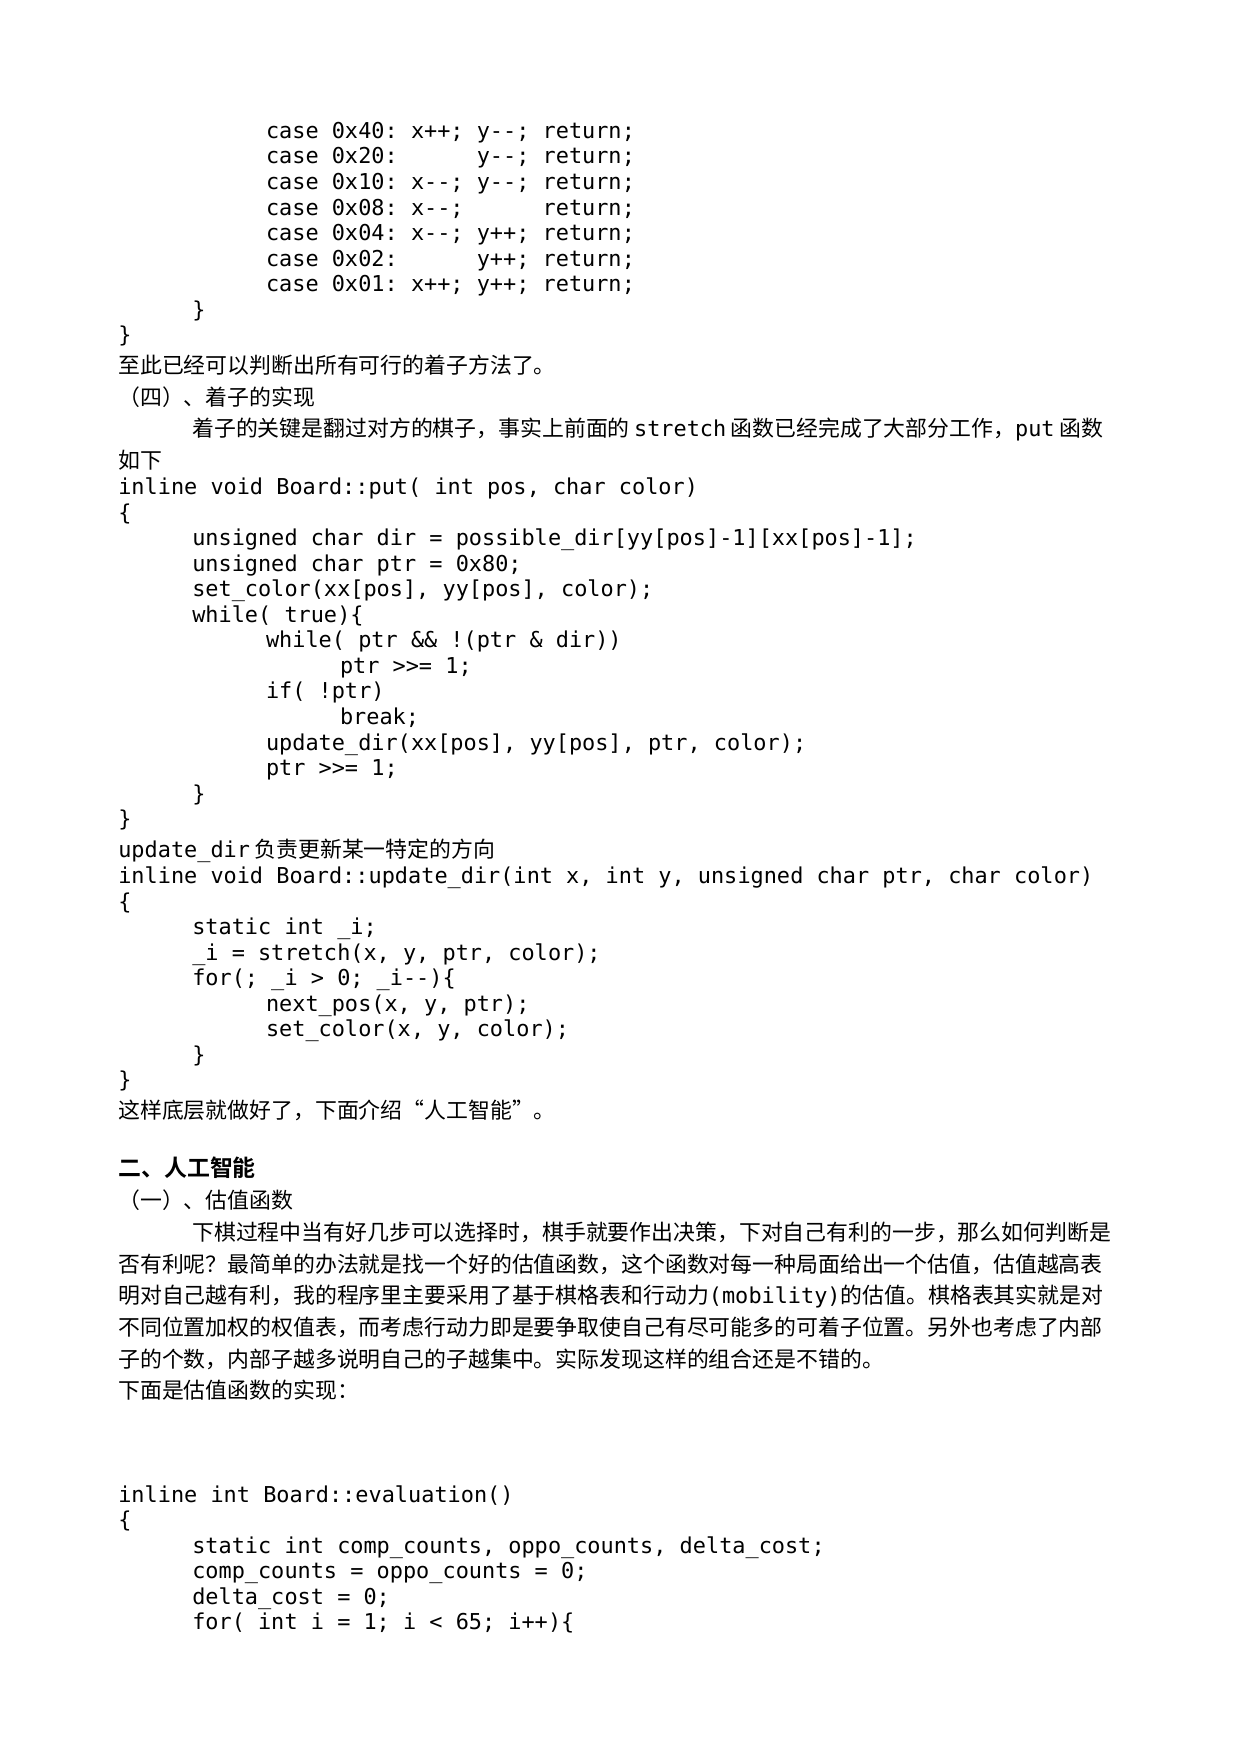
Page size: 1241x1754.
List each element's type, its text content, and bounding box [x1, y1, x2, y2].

text set_color(xx[pos], yy[pos], color); [118, 577, 1122, 602]
text set_color(x, y, color); [118, 1017, 1122, 1042]
text case 0x08: x--; return; [118, 195, 1122, 220]
text for( int i = 1; i < 65; i++){ [118, 1609, 1122, 1635]
text next_pos(x, y, ptr); [118, 991, 1122, 1017]
text } [118, 1068, 1122, 1093]
text inline void Board::put( int pos, char color) [118, 474, 1122, 500]
text while( true){ [118, 602, 1122, 628]
text update_dir负责更新某一特定的方向 [118, 832, 1122, 863]
text inline void Board::update_dir(int x, int y, unsigned char ptr, char color) [118, 863, 1122, 889]
text static int comp_counts, oppo_counts, delta_cost; [118, 1533, 1122, 1558]
text update_dir(xx[pos], yy[pos], ptr, color); [118, 730, 1122, 755]
text } [118, 322, 1122, 348]
text ptr >>= 1; [118, 653, 1122, 679]
text if( !ptr) [118, 679, 1122, 704]
text unsigned char dir = possible_dir[yy[pos]-1][xx[pos]-1]; [118, 526, 1122, 551]
text { [118, 500, 1122, 526]
text while( ptr && !(ptr & dir)) [118, 628, 1122, 653]
text } [118, 806, 1122, 832]
text case 0x40: x++; y--; return; [118, 118, 1122, 144]
text （一）、估值函数 [118, 1183, 1122, 1215]
text unsigned char ptr = 0x80; [118, 551, 1122, 577]
text } [118, 297, 1122, 322]
text inline int Board::evaluation() [118, 1482, 1122, 1507]
text case 0x20: y--; return; [118, 144, 1122, 169]
text 下面是估值函数的实现： [118, 1373, 1122, 1405]
text } [118, 781, 1122, 806]
text comp_counts = oppo_counts = 0; [118, 1558, 1122, 1584]
text { [118, 889, 1122, 914]
text { [118, 1507, 1122, 1533]
text 着子的关键是翻过对方的棋子，事实上前面的stretch函数已经完成了大部分工作，put函数如下 [118, 411, 1122, 474]
text case 0x02: y++; return; [118, 246, 1122, 271]
text case 0x04: x--; y++; return; [118, 220, 1122, 246]
text ptr >>= 1; [118, 755, 1122, 781]
text 这样底层就做好了，下面介绍“人工智能”。 [118, 1093, 1122, 1125]
text _i = stretch(x, y, ptr, color); [118, 940, 1122, 966]
text break; [118, 704, 1122, 730]
text static int _i; [118, 914, 1122, 940]
text for(; _i > 0; _i--){ [118, 966, 1122, 991]
text delta_cost = 0; [118, 1584, 1122, 1609]
text } [118, 1042, 1122, 1068]
text （四）、着子的实现 [118, 379, 1122, 411]
text 二、人工智能 [118, 1150, 1122, 1183]
text 下棋过程中当有好几步可以选择时，棋手就要作出决策，下对自己有利的一步，那么如何判断是否有利呢？最简单的办法就是找一个好的估值函数，这个函数对每一种局面给出一个估值，估值越高表明对自己越有利，我的程序里主要采用了基于棋格表和行动力(mobility)的估值。棋格表其实就是对不同位置加权的权值表，而考虑行动力即是要争取使自己有尽可能多的可着子位置。另外也考虑了内部子的个数，内部子越多说明自己的子越集中。实际发现这样的组合还是不错的。 [118, 1215, 1122, 1373]
text case 0x01: x++; y++; return; [118, 271, 1122, 297]
text case 0x10: x--; y--; return; [118, 169, 1122, 195]
text 至此已经可以判断出所有可行的着子方法了。 [118, 348, 1122, 379]
